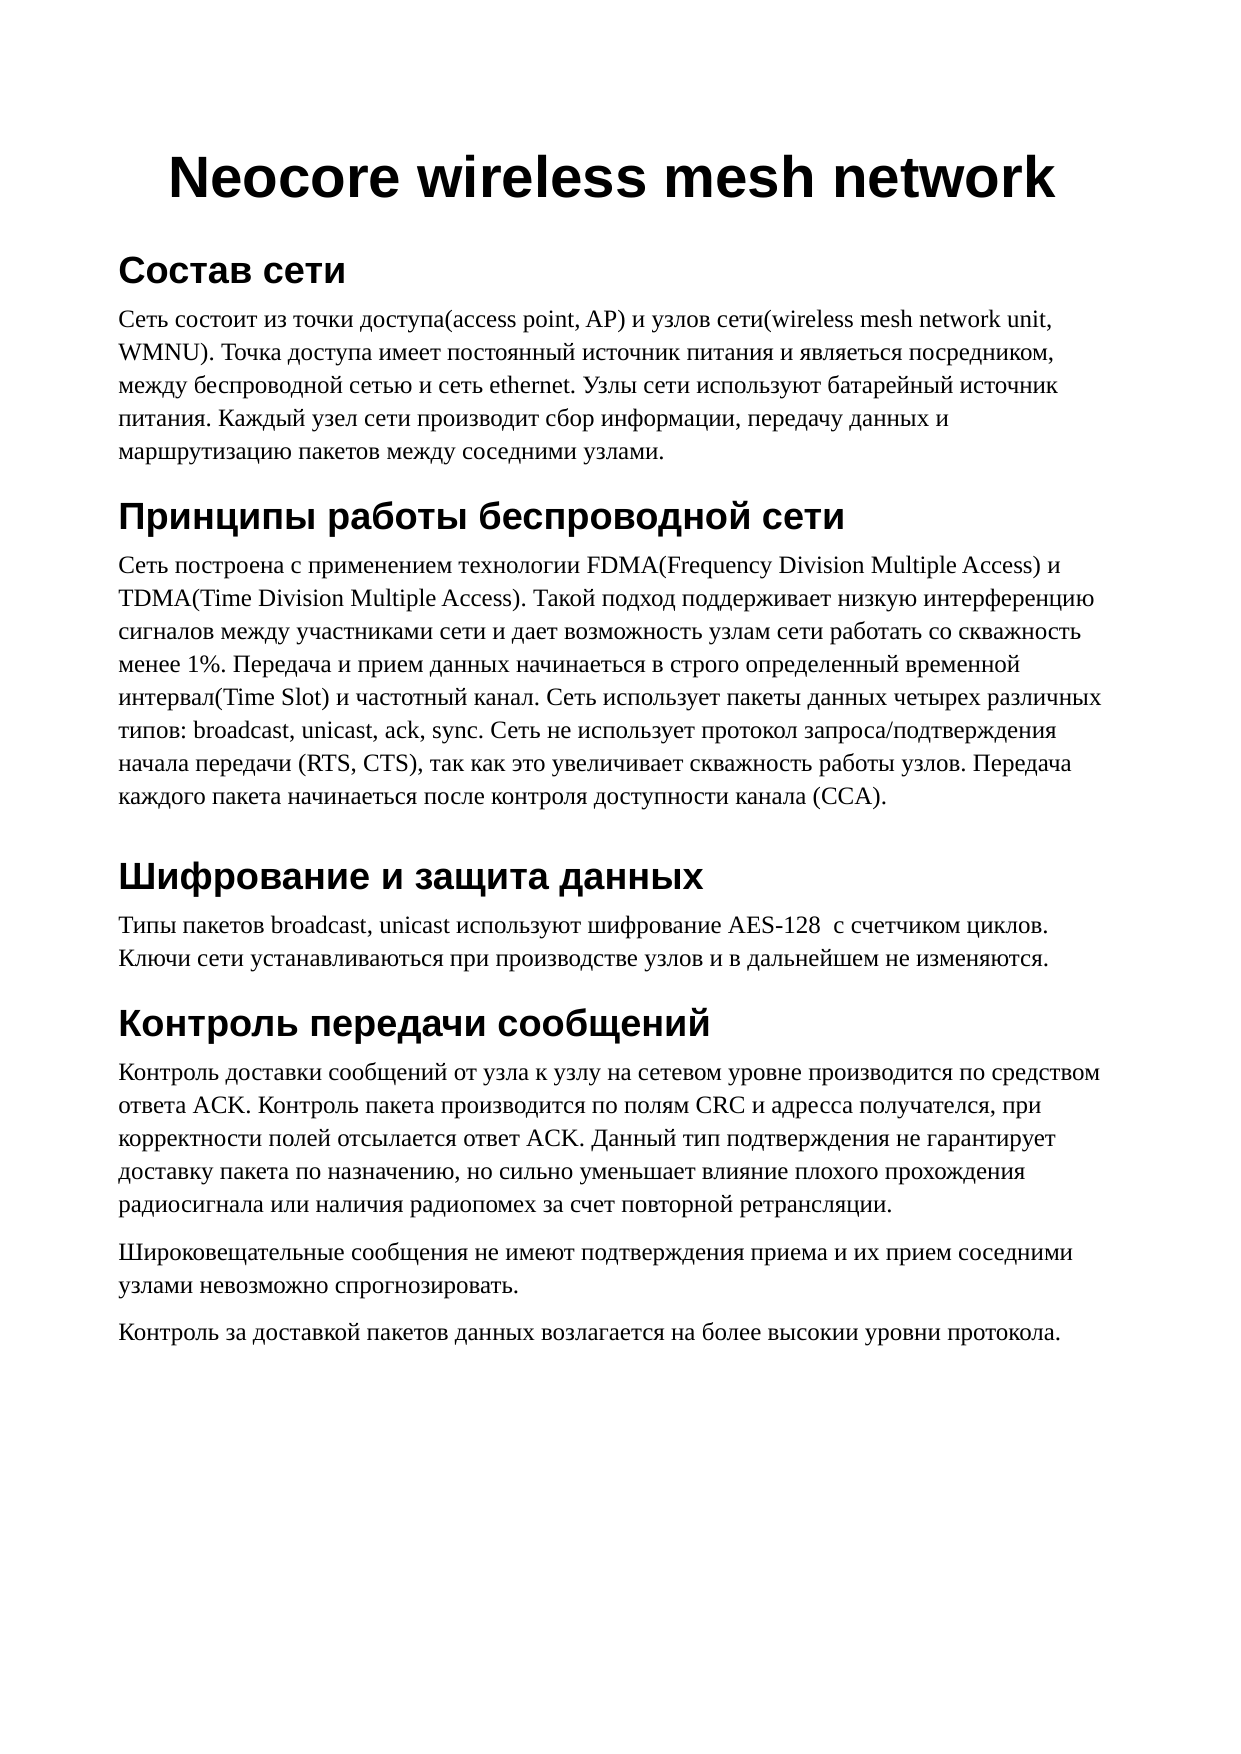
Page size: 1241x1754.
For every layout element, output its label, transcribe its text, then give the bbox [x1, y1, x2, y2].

subtitle Шифрование и защита данных [118, 854, 1122, 897]
text Контроль за доставкой пакетов данных возлагается на более высокии уровни протокола. [118, 1317, 1122, 1346]
subtitle Принципы работы беспроводной сети [118, 494, 1122, 538]
subtitle Состав сети [118, 248, 1122, 291]
text Контроль доставки сообщений от узла к узлу на сетевом уровне производится по средством ответа ACK. Контроль пакета производится по полям CRC и адресса получателся, при корректности полей отсылается ответ ACK. Данный тип подтверждения не гарантирует доставку пакета по назначению, но сильно уменьшает влияние плохого прохождения радиосигнала или наличия радиопомех за счет повторной ретрансляции. [118, 1057, 1122, 1218]
text Типы пакетов broadcast, unicast используют шифрование AES-128 с счетчиком циклов. Ключи сети устанавливаються при производстве узлов и в дальнейшем не изменяются. [118, 910, 1122, 972]
title Neocore wireless mesh network [118, 143, 1122, 210]
text Широковещательные сообщения не имеют подтверждения приема и их прием соседними узлами невозможно спрогнозировать. [118, 1237, 1122, 1299]
text Сеть состоит из точки доступа(access point, AP) и узлов сети(wireless mesh network unit, WMNU). Точка доступа имеет постоянный источник питания и являеться посредником, между беспроводной сетью и сеть ethernet. Узлы сети используют батарейный источник питания. Каждый узел сети производит сбор информации, передачу данных и маршрутизацию пакетов между соседними узлами. [118, 304, 1122, 465]
subtitle Контроль передачи сообщений [118, 1001, 1122, 1045]
text Сеть построена с применением технологии FDMA(Frequency Division Multiple Access) и TDMA(Time Division Multiple Access). Такой подход поддерживает низкую интерференцию сигналов между участниками сети и дает возможность узлам сети работать со скважность менее 1%. Передача и прием данных начинаеться в строго определенный временной интервал(Time Slot) и частотный канал. Сеть использует пакеты данных четырех различных типов: broadcast, unicast, ack, sync. Сеть не использует протокол запроса/подтверждения начала передачи (RTS, CTS), так как это увеличивает скважность работы узлов. Передача каждого пакета начинаеться после контроля доступности канала (CCA). [118, 550, 1122, 810]
